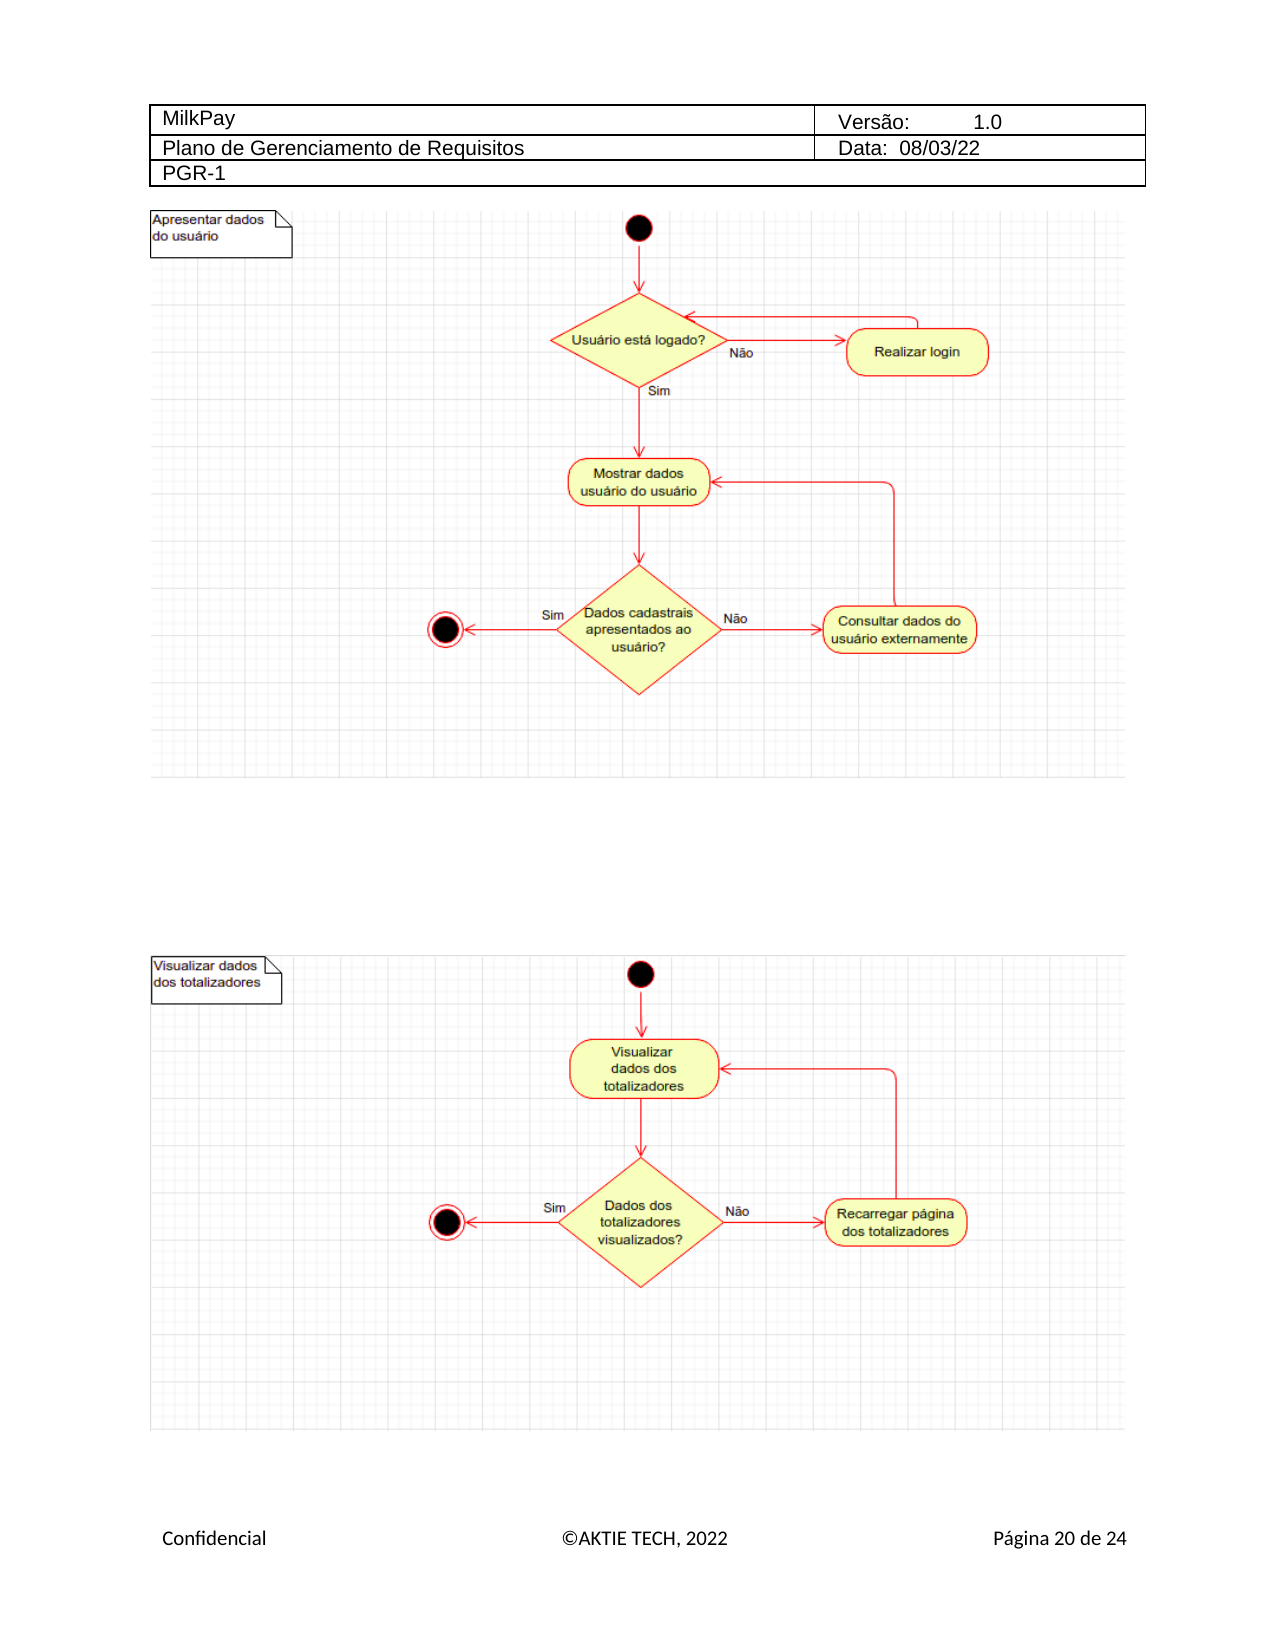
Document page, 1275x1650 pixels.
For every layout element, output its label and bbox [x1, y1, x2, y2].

picture [150, 210, 1125, 778]
picture [150, 955, 1125, 1431]
